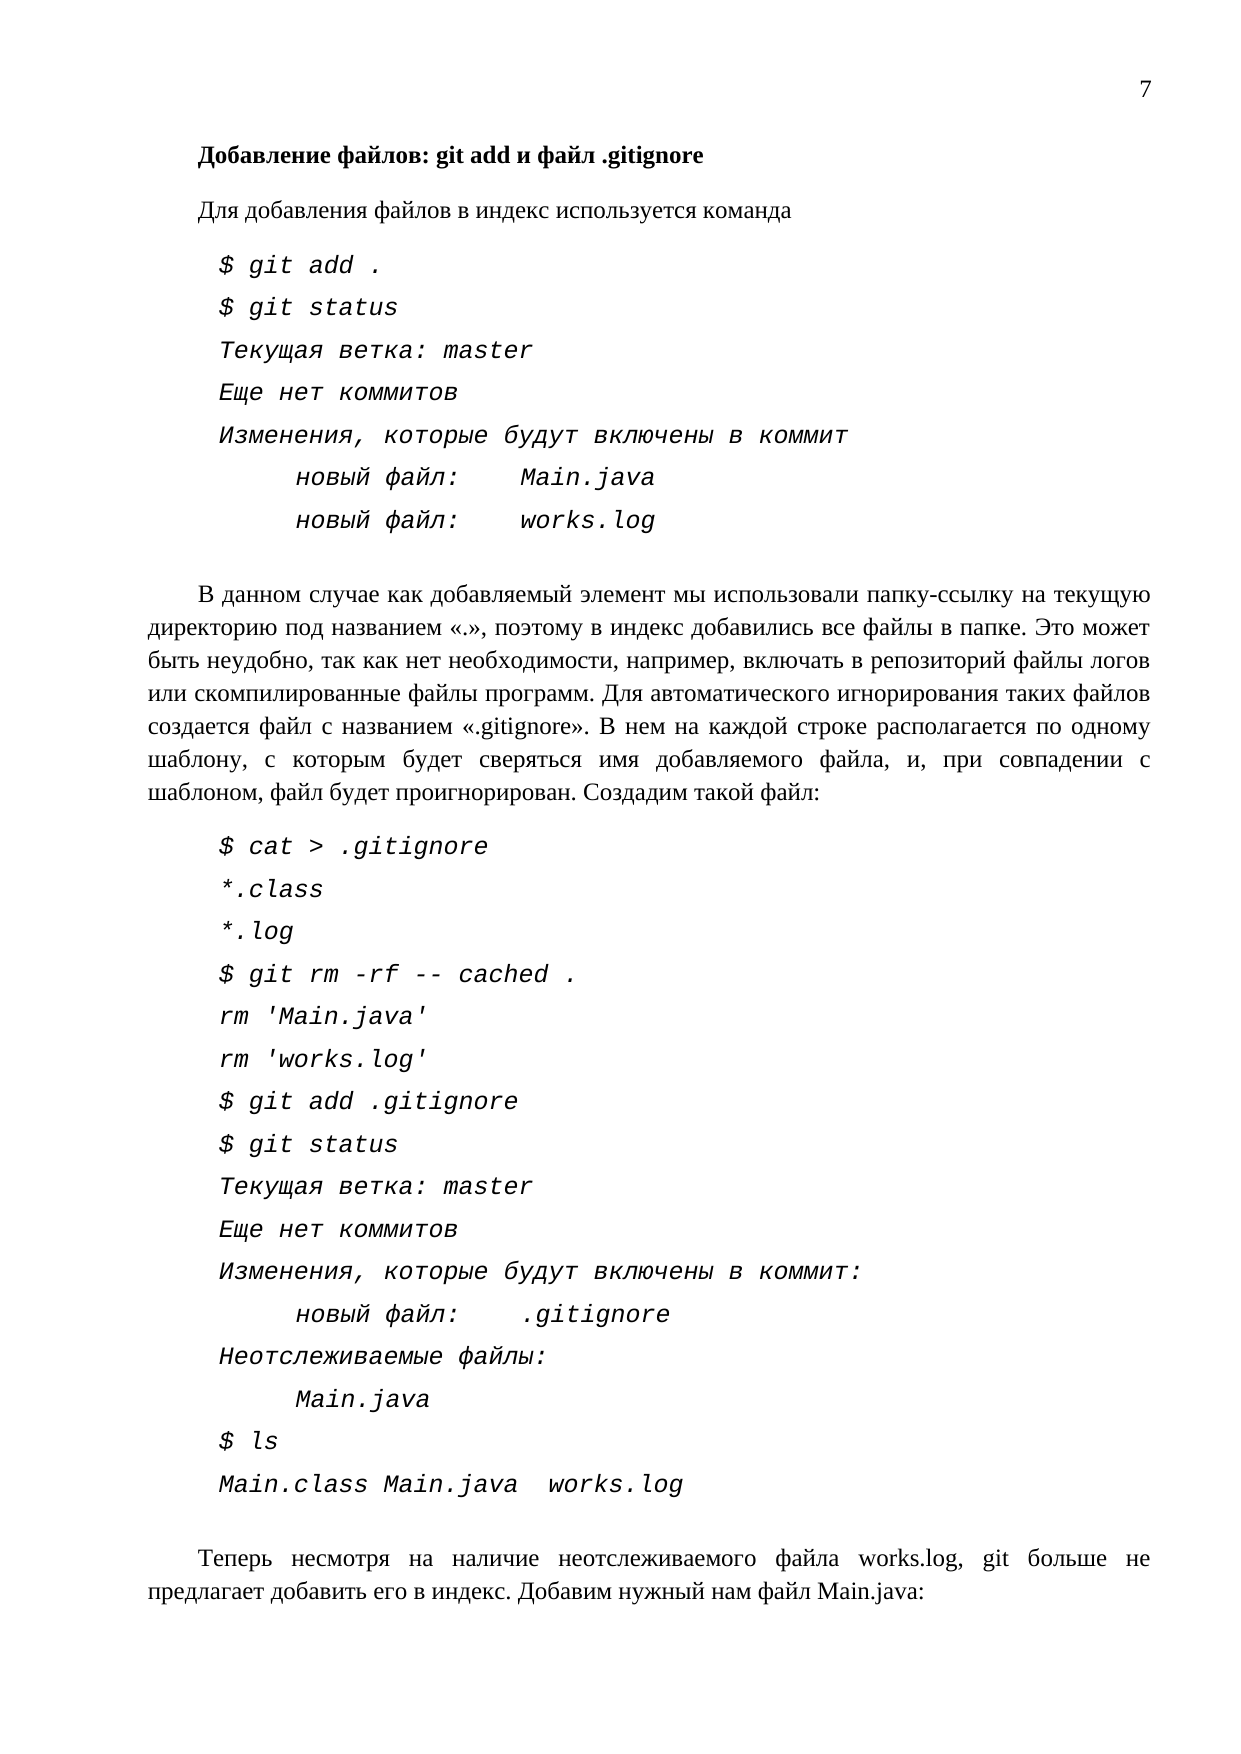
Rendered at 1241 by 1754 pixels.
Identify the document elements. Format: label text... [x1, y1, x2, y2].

text $ git status [218, 295, 1152, 323]
text Изменения, которые будут включены в коммит [218, 422, 1152, 451]
text новый файл: .gitignore [218, 1301, 1152, 1330]
text rm 'works.log' [218, 1046, 1152, 1075]
text Текущая ветка: master [218, 337, 1152, 366]
text Еще нет коммитов [218, 1216, 1152, 1245]
text Main.class Main.java works.log [218, 1471, 1152, 1500]
text Текущая ветка: master [218, 1174, 1152, 1202]
text Изменения, которые будут включены в коммит: [218, 1259, 1152, 1287]
text *.log [218, 919, 1152, 947]
text Для добавления файлов в индекс используется команда [148, 196, 1152, 224]
text $ git add .gitignore [218, 1089, 1152, 1117]
text новый файл: Main.java [218, 465, 1152, 493]
text $ cat > .gitignore [218, 834, 1152, 862]
text Неотслеживаемые файлы: [218, 1344, 1152, 1372]
text Main.java [218, 1386, 1152, 1415]
text $ git add . [218, 252, 1152, 281]
text rm 'Main.java' [218, 1004, 1152, 1032]
subtitle Добавление файлов: git add и файл .gitignore [148, 140, 1152, 169]
text В данном случае как добавляемый элемент мы использовали папку-ссылку на текущую директорию под названием «.», поэтому в индекс добавились все файлы в папке. Это может быть неудобно, так как нет необходимости, например, включать в репозиторий файлы логов или скомпилированные файлы программ. Для автоматического игнорирования таких файлов создается файл с названием «.gitignore». В нем на каждой строке располагается по одному шаблону, с которым будет сверяться имя добавляемого файла, и, при совпадении с шаблоном, файл будет проигнорирован. Создадим такой файл: [148, 579, 1152, 806]
text $ git status [218, 1131, 1152, 1160]
text Еще нет коммитов [218, 380, 1152, 408]
text $ git rm -rf -- cached . [218, 961, 1152, 990]
text Теперь несмотря на наличие неотслеживаемого файла works.log, git больше не предлагает добавить его в индекс. Добавим нужный нам файл Main.java: [148, 1543, 1152, 1605]
text $ ls [218, 1429, 1152, 1457]
text *.class [218, 876, 1152, 905]
text новый файл: works.log [218, 507, 1152, 536]
